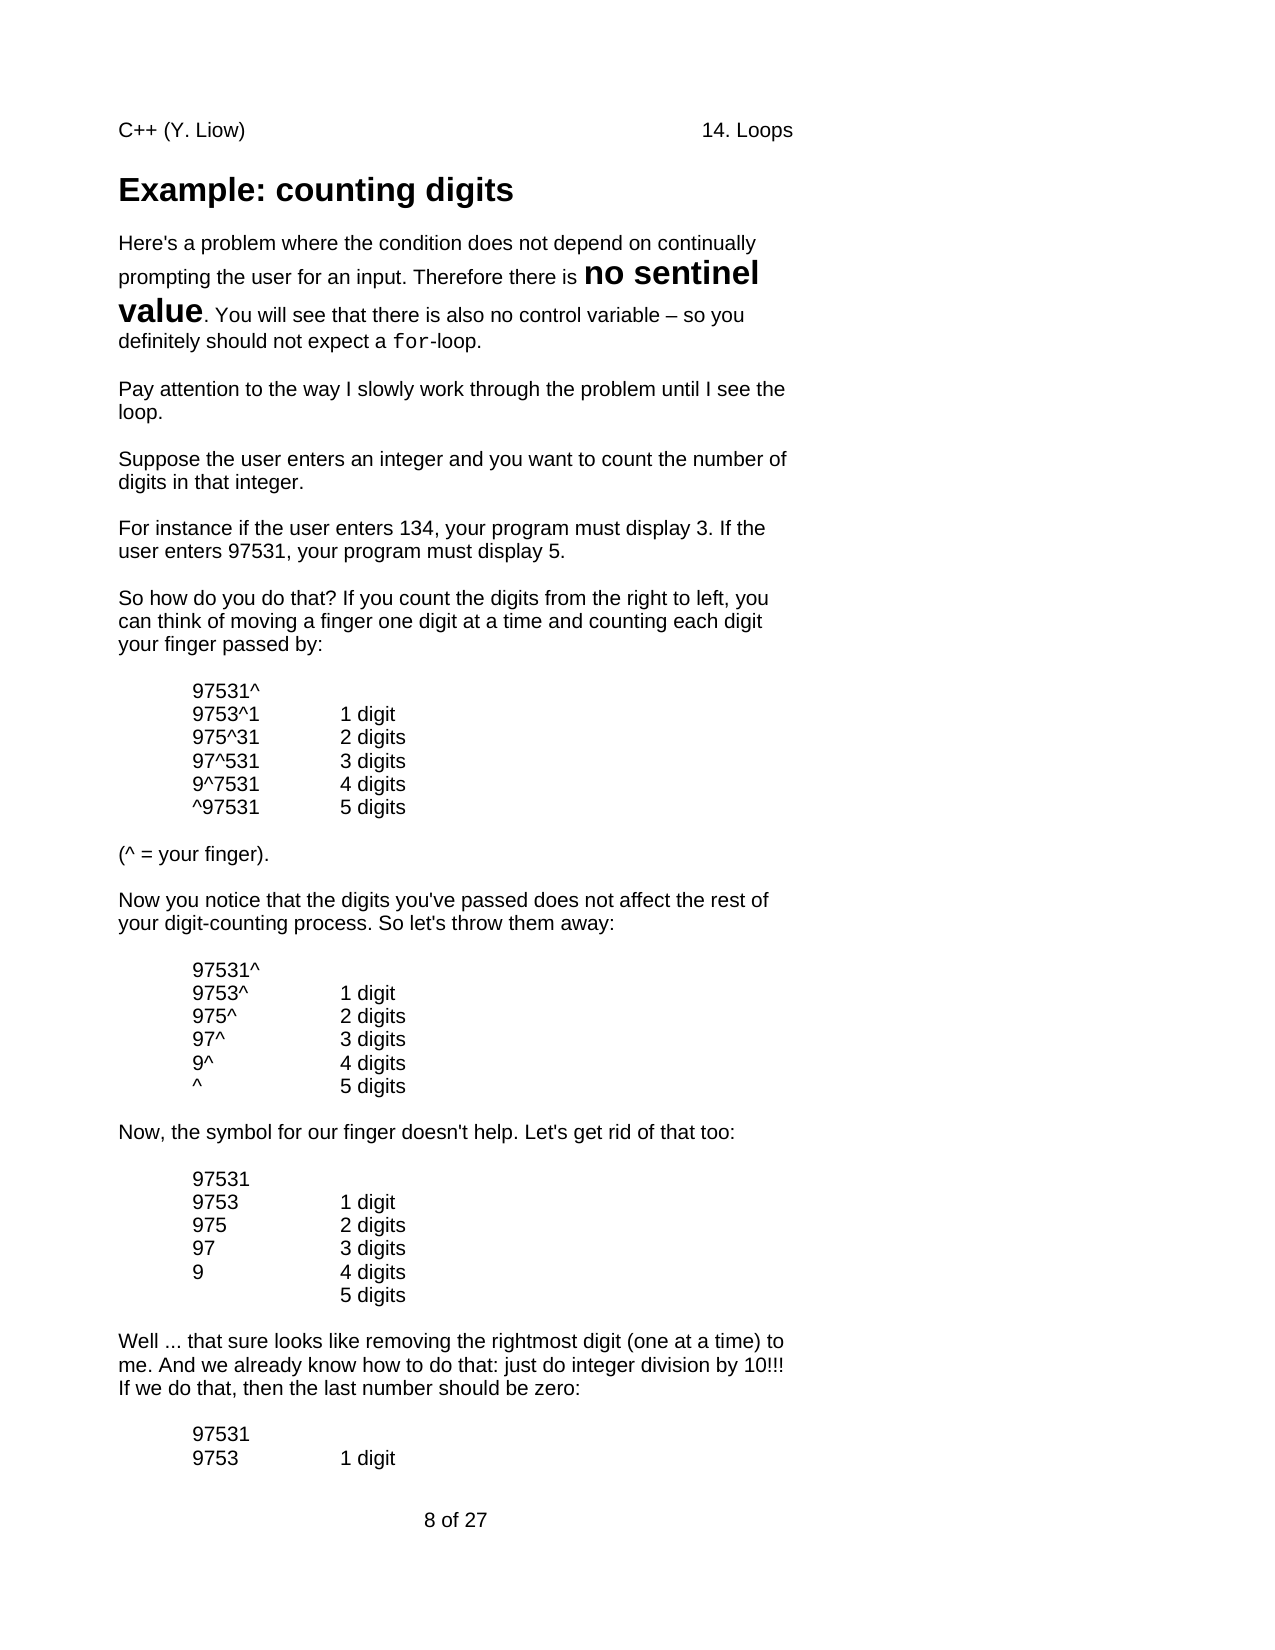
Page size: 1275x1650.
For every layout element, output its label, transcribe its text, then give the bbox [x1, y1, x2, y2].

text 9753 1 digit [118, 1191, 793, 1214]
text Now, the symbol for our finger doesn't help. Let's get rid of that too: [118, 1121, 793, 1144]
text For instance if the user enters 134, your program must display 3. If the user enters 97531, your program must display 5. [118, 517, 793, 563]
text So how do you do that? If you count the digits from the right to left, you can think of moving a finger one digit at a time and counting each digit your finger passed by: [118, 587, 793, 656]
text 9753^ 1 digit [118, 981, 793, 1005]
text 9^7531 4 digits [118, 772, 793, 796]
text 5 digits [118, 1283, 793, 1307]
text 97531 [118, 1423, 793, 1446]
text Now you notice that the digits you've passed does not affect the rest of your digit-counting process. So let's throw them away: [118, 888, 793, 935]
text 97531 [118, 1167, 793, 1191]
text 9753 1 digit [118, 1446, 793, 1469]
text ^97531 5 digits [118, 796, 793, 819]
text 97531^ [118, 958, 793, 981]
text 97531^ [118, 679, 793, 703]
text 9 4 digits [118, 1260, 793, 1283]
text 975^31 2 digits [118, 726, 793, 749]
text 9753^1 1 digit [118, 703, 793, 726]
text 9^ 4 digits [118, 1051, 793, 1074]
text 97^531 3 digits [118, 749, 793, 772]
text Here's a problem where the condition does not depend on continually prompting the user for an input. Therefore there is no sentinel value. You will see that there is also no control variable – so you definitely should not expect a for-loop. [118, 231, 793, 354]
text Example: counting digits [118, 171, 793, 208]
text 97 3 digits [118, 1237, 793, 1260]
text 97^ 3 digits [118, 1028, 793, 1051]
text Suppose the user enters an integer and you want to count the number of digits in that integer. [118, 447, 793, 494]
text 975 2 digits [118, 1214, 793, 1237]
text Pay attention to the way I slowly work through the problem until I see the loop. [118, 377, 793, 424]
text ^ 5 digits [118, 1074, 793, 1098]
text (^ = your finger). [118, 842, 793, 865]
text Well ... that sure looks like removing the rightmost digit (one at a time) to me. And we already know how to do that: just do integer division by 10!!! If we do that, then the last number should be zero: [118, 1330, 793, 1399]
text 975^ 2 digits [118, 1005, 793, 1028]
